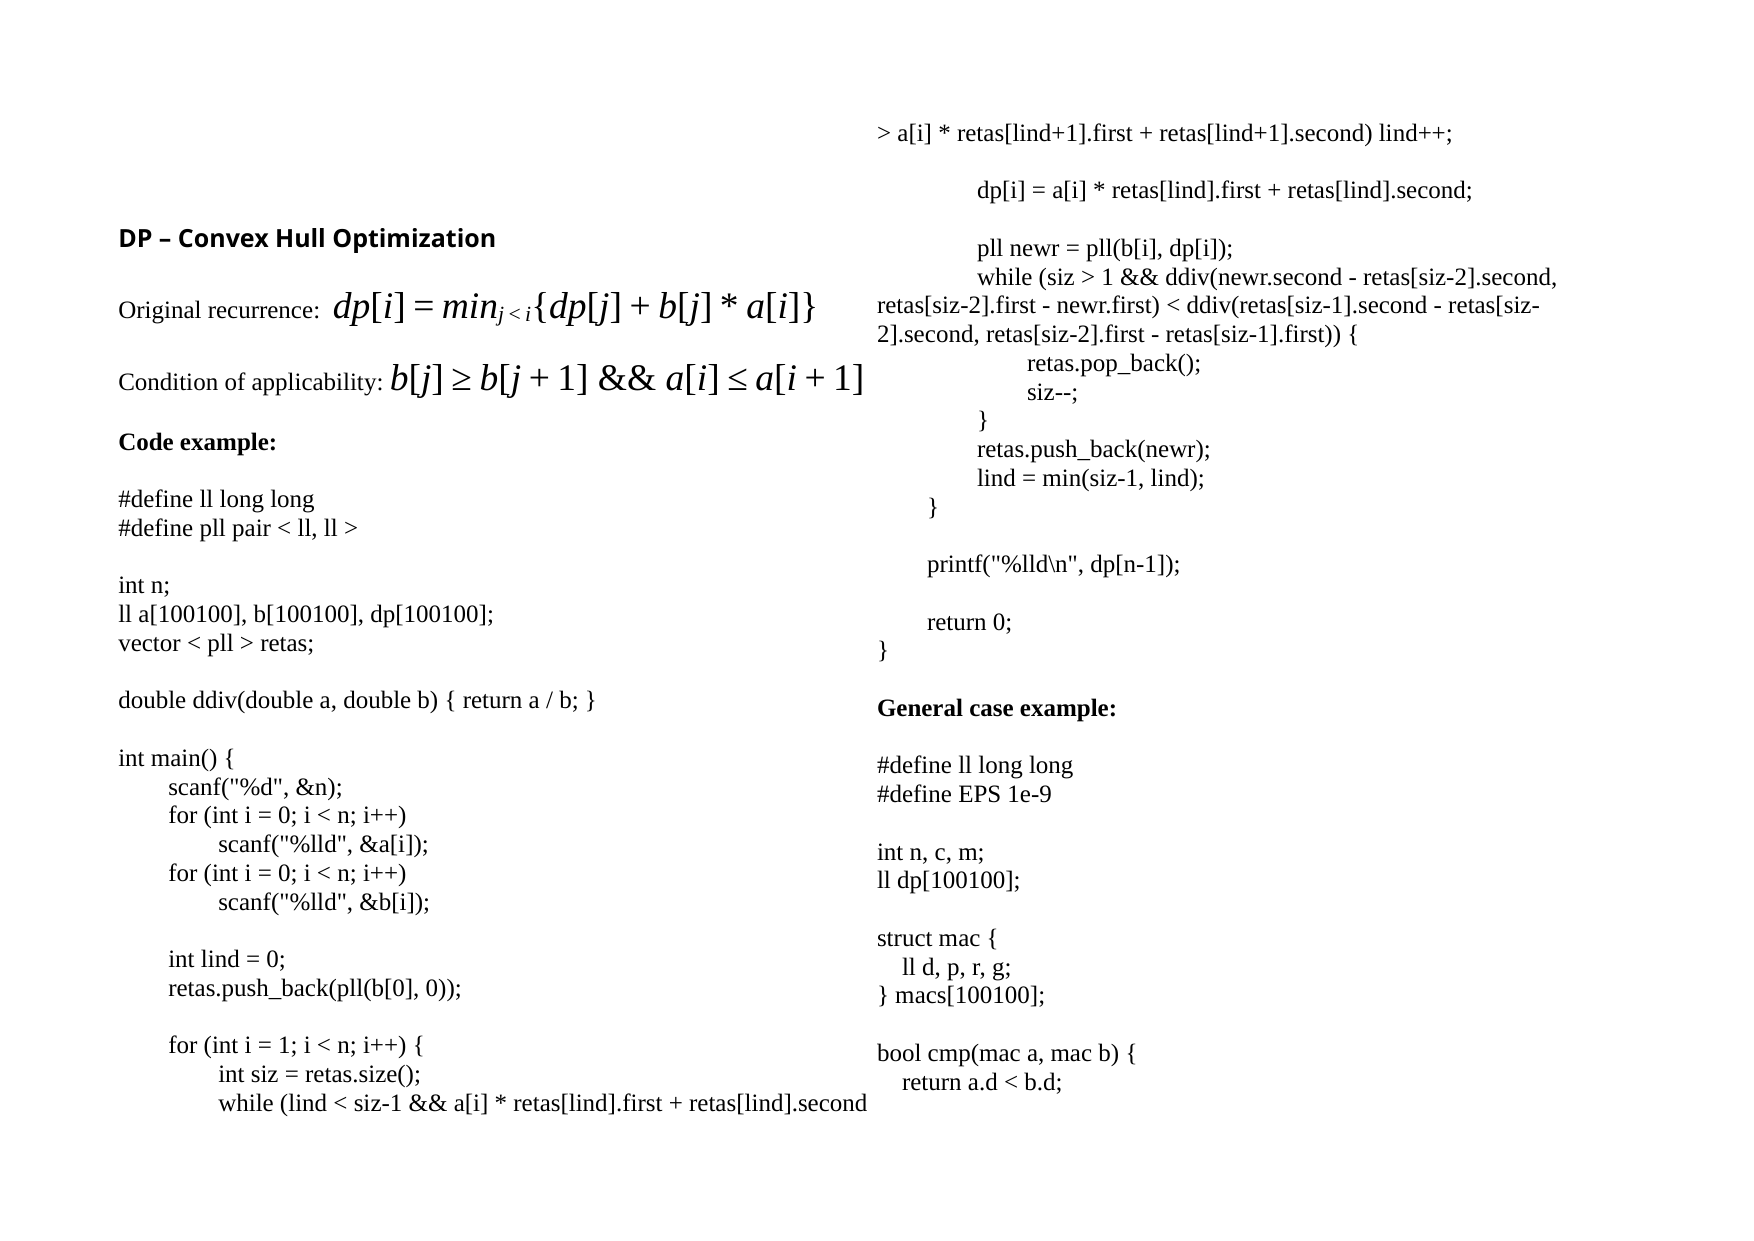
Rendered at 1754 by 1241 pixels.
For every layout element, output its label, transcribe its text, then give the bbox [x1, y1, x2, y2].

text } [877, 636, 1635, 664]
text lind = min(siz-1, lind); [877, 463, 1635, 492]
text for (int i = 0; i < n; i++) [118, 801, 877, 829]
text Condition of applicability: b[j] ≥ b[j + 1] && a[i] ≤ a[i + 1] [118, 355, 877, 398]
text #define ll long long [118, 484, 877, 513]
text siz--; [877, 377, 1635, 406]
text for (int i = 1; i < n; i++) { [118, 1031, 877, 1059]
text return 0; [877, 607, 1635, 636]
text int lind = 0; [118, 944, 877, 973]
text double ddiv(double a, double b) { return a / b; } [118, 686, 877, 714]
text struct mac { [877, 923, 1635, 952]
text int siz = retas.size(); [118, 1059, 877, 1088]
text #define EPS 1e-9 [877, 779, 1635, 808]
text while (lind < siz-1 && a[i] * retas[lind].first + retas[lind].second [118, 1088, 877, 1117]
text return a.d < b.d; [877, 1067, 1635, 1096]
text retas.push_back(pll(b[0], 0)); [118, 973, 877, 1002]
text for (int i = 0; i < n; i++) [118, 858, 877, 887]
text retas.pop_back(); [877, 348, 1635, 377]
text while (siz > 1 && ddiv(newr.second - retas[siz-2].second, retas[siz-2].first - newr.first) < ddiv(retas[siz-1].second - retas[siz-2].second, retas[siz-2].first - retas[siz-1].first)) { [877, 262, 1635, 348]
text vector < pll > retas; [118, 628, 877, 657]
text #define pll pair < ll, ll > [118, 513, 877, 542]
text bool cmp(mac a, mac b) { [877, 1038, 1635, 1067]
text int n; [118, 571, 877, 599]
text DP – Convex Hull Optimization [118, 220, 877, 254]
text ll a[100100], b[100100], dp[100100]; [118, 599, 877, 628]
text } [877, 492, 1635, 521]
text #define ll long long [877, 751, 1635, 779]
text Code example: [118, 427, 877, 456]
text ll d, p, r, g; [877, 952, 1635, 981]
text pll newr = pll(b[i], dp[i]); [877, 233, 1635, 262]
text Original recurrence: dp[i] = minj < i{dp[j] + b[j] * a[i]} [118, 283, 877, 326]
text } macs[100100]; [877, 981, 1635, 1009]
text int n, c, m; [877, 837, 1635, 866]
text dp[i] = a[i] * retas[lind].first + retas[lind].second; [877, 176, 1635, 204]
text int main() { [118, 743, 877, 772]
text scanf("%lld", &b[i]); [118, 887, 877, 916]
text scanf("%lld", &a[i]); [118, 829, 877, 858]
text printf("%lld\n", dp[n-1]); [877, 549, 1635, 578]
text ll dp[100100]; [877, 866, 1635, 894]
text retas.push_back(newr); [877, 434, 1635, 463]
text scanf("%d", &n); [118, 772, 877, 801]
text General case example: [877, 693, 1635, 722]
text } [877, 406, 1635, 434]
text > a[i] * retas[lind+1].first + retas[lind+1].second) lind++; [877, 118, 1635, 147]
